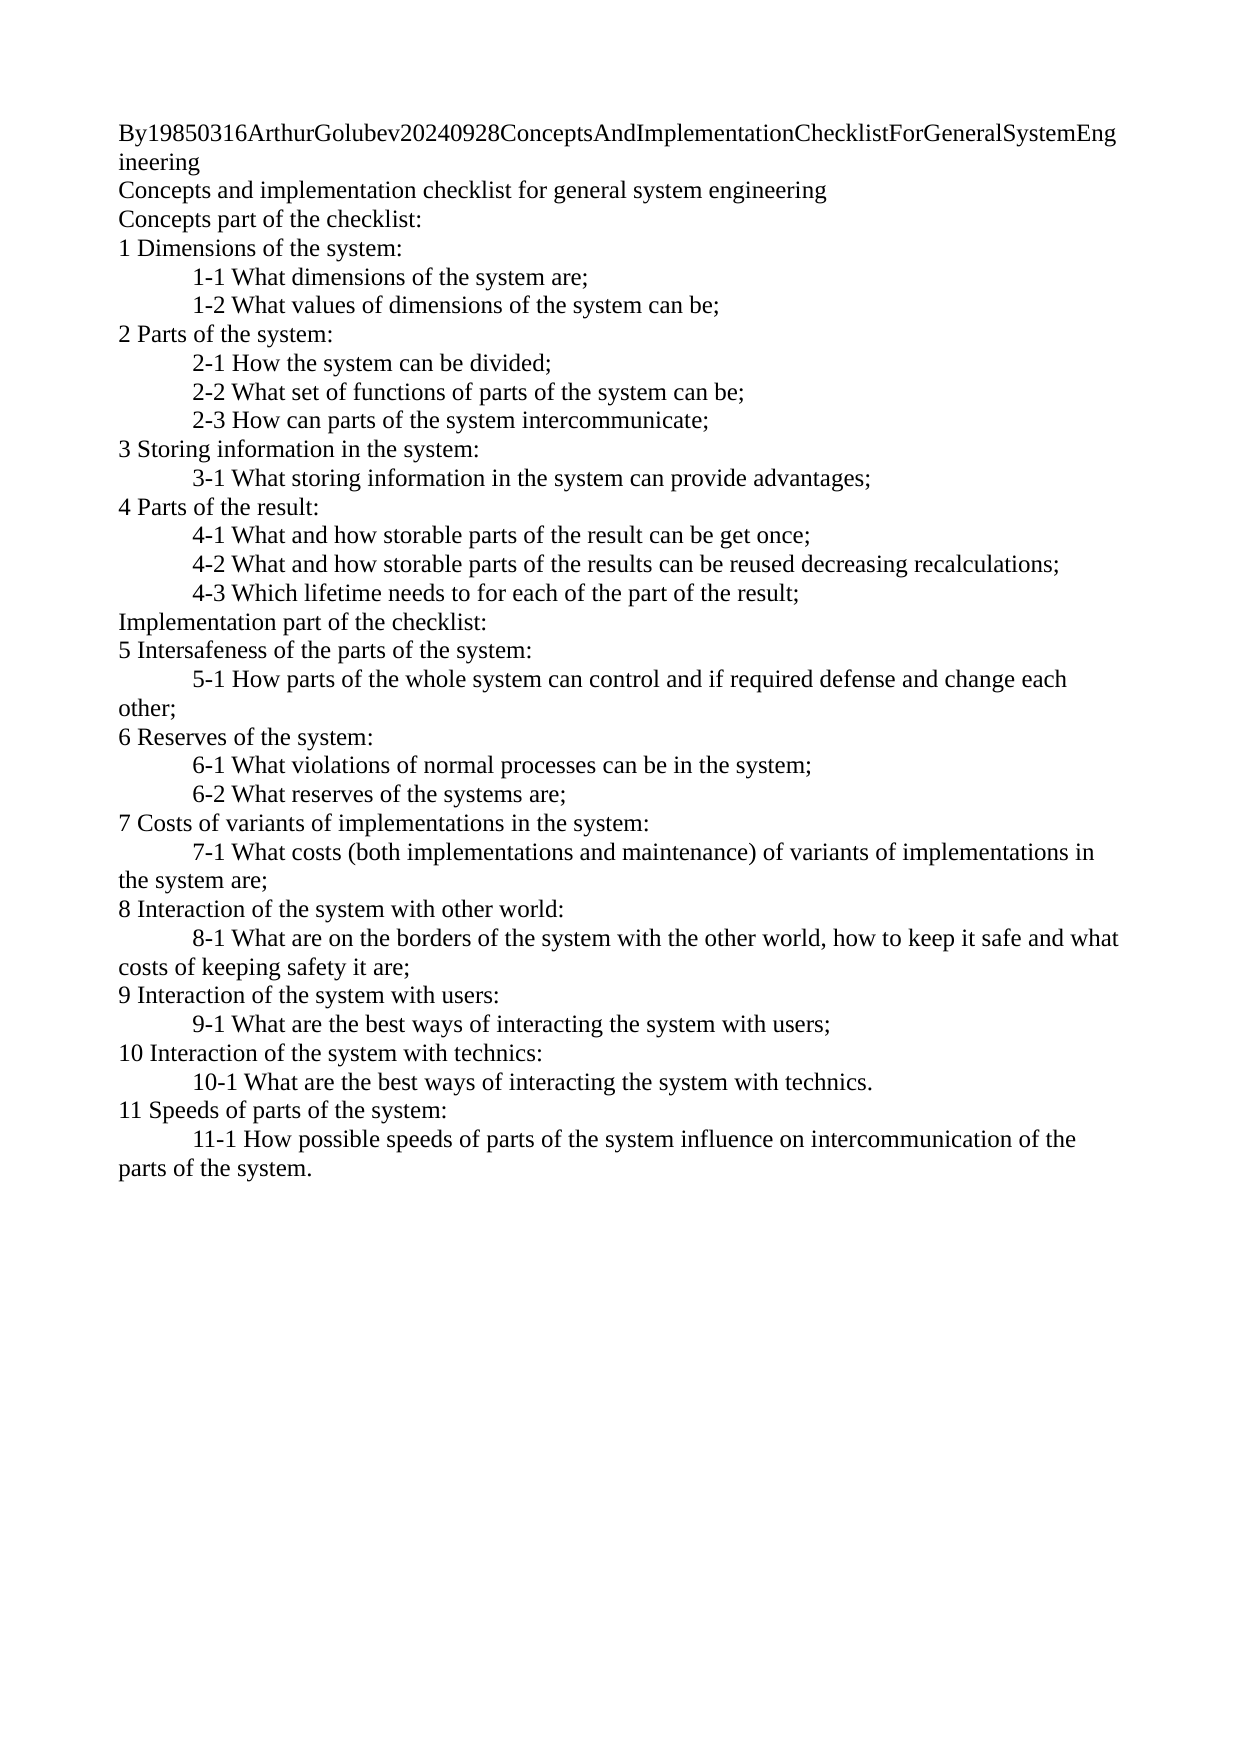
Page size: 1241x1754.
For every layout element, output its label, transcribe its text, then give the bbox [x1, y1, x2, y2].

text Implementation part of the checklist: [118, 607, 1122, 636]
text 4-3 Which lifetime needs to for each of the part of the result; [118, 578, 1122, 607]
text 11-1 How possible speeds of parts of the system influence on intercommunication of the parts of the system. [118, 1124, 1122, 1182]
text 2-1 How the system can be divided; [118, 348, 1122, 377]
text 1-2 What values of dimensions of the system can be; [118, 291, 1122, 319]
text 8-1 What are on the borders of the system with the other world, how to keep it safe and what costs of keeping safety it are; [118, 923, 1122, 981]
text 2 Parts of the system: [118, 319, 1122, 348]
text 9-1 What are the best ways of interacting the system with users; [118, 1009, 1122, 1038]
text 3 Storing information in the system: [118, 434, 1122, 463]
text 6-2 What reserves of the systems are; [118, 779, 1122, 808]
text 1 Dimensions of the system: [118, 233, 1122, 262]
text 10 Interaction of the system with technics: [118, 1038, 1122, 1067]
text 5 Intersafeness of the parts of the system: [118, 636, 1122, 664]
text 5-1 How parts of the whole system can control and if required defense and change each other; [118, 664, 1122, 722]
text By19850316ArthurGolubev20240928ConceptsAndImplementationChecklistForGeneralSystemEngineering [118, 118, 1122, 176]
text 10-1 What are the best ways of interacting the system with technics. [118, 1067, 1122, 1096]
text 8 Interaction of the system with other world: [118, 894, 1122, 923]
text 9 Interaction of the system with users: [118, 981, 1122, 1009]
text 2-2 What set of functions of parts of the system can be; [118, 377, 1122, 406]
text 7-1 What costs (both implementations and maintenance) of variants of implementations in the system are; [118, 837, 1122, 894]
text 2-3 How can parts of the system intercommunicate; [118, 406, 1122, 434]
text 7 Costs of variants of implementations in the system: [118, 808, 1122, 837]
text 3-1 What storing information in the system can provide advantages; [118, 463, 1122, 492]
text Concepts part of the checklist: [118, 204, 1122, 233]
text 4 Parts of the result: [118, 492, 1122, 521]
text 4-2 What and how storable parts of the results can be reused decreasing recalculations; [118, 549, 1122, 578]
text Concepts and implementation checklist for general system engineering [118, 176, 1122, 204]
text 4-1 What and how storable parts of the result can be get once; [118, 521, 1122, 549]
text 1-1 What dimensions of the system are; [118, 262, 1122, 291]
text 11 Speeds of parts of the system: [118, 1096, 1122, 1124]
text 6 Reserves of the system: [118, 722, 1122, 751]
text 6-1 What violations of normal processes can be in the system; [118, 751, 1122, 779]
